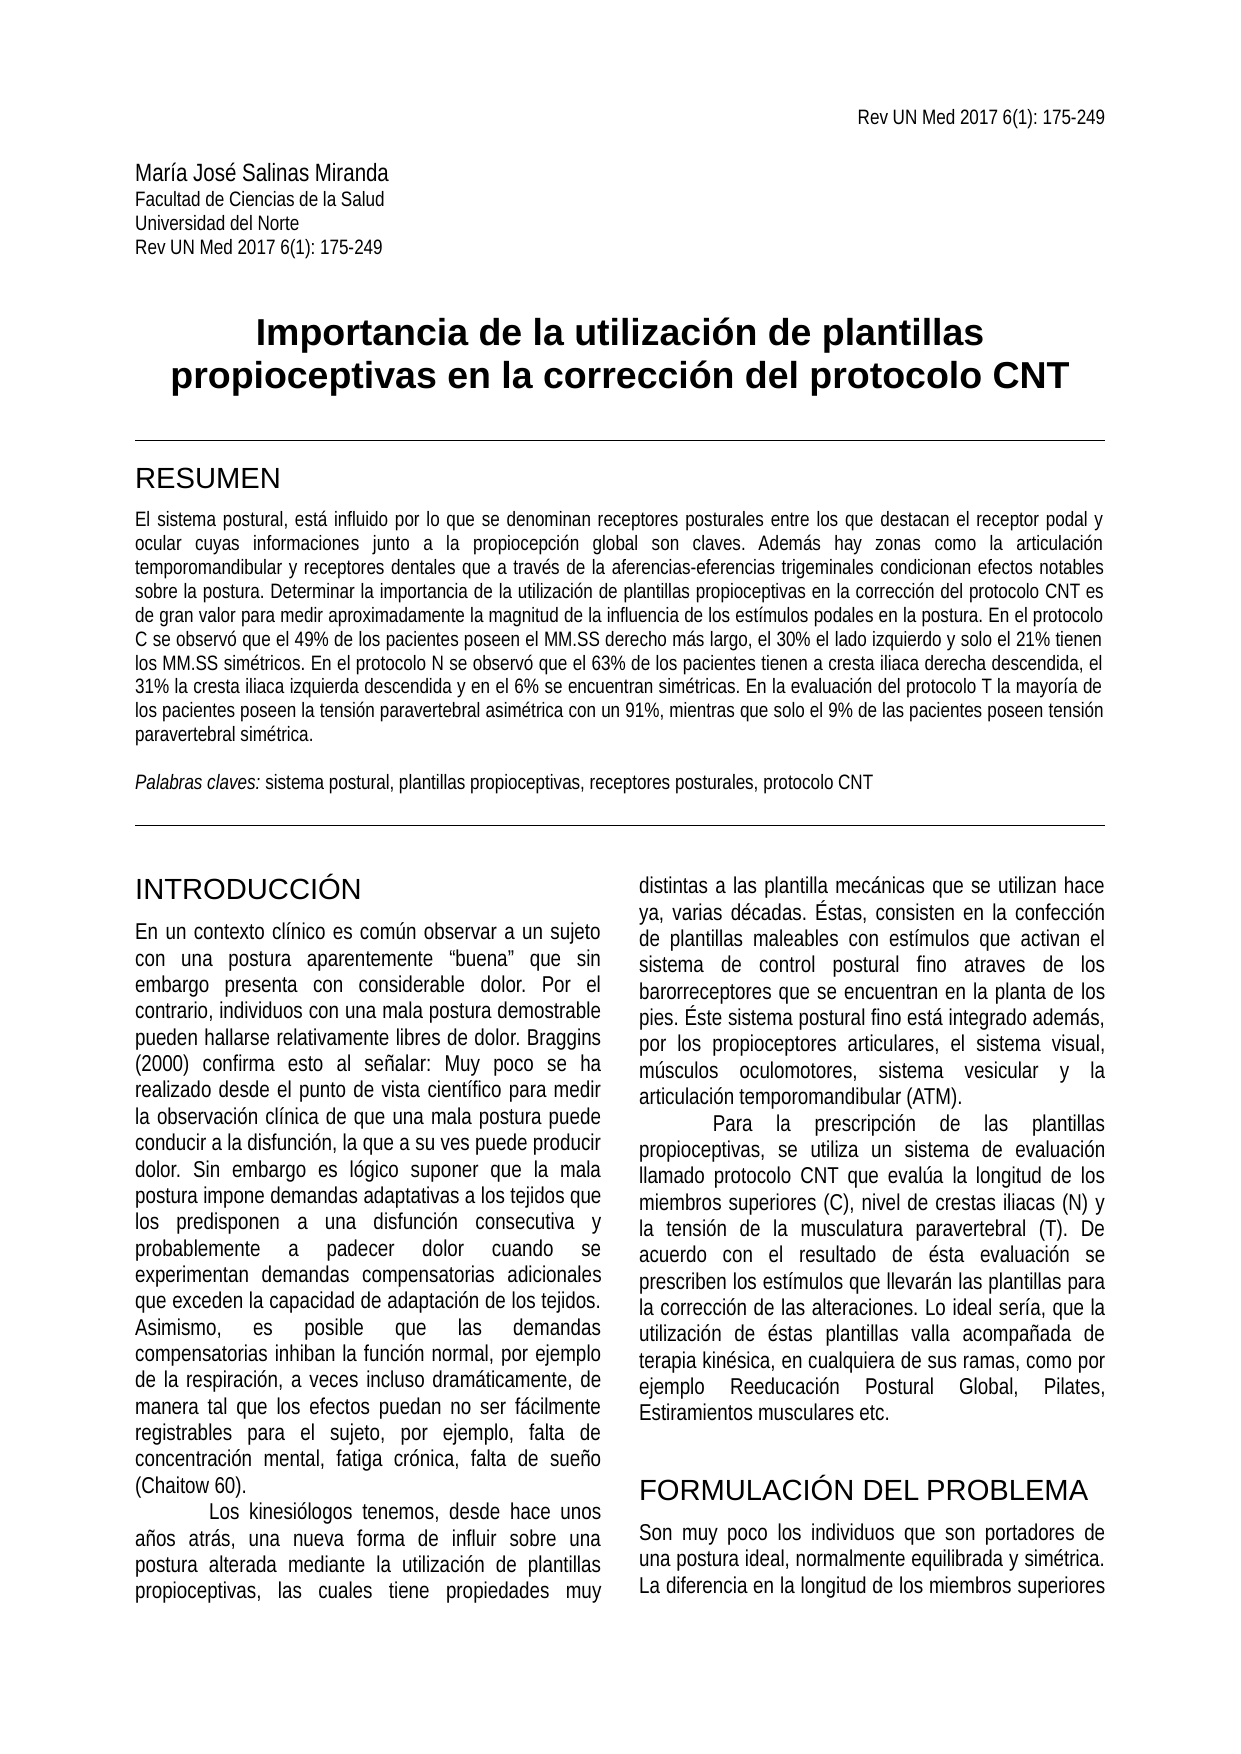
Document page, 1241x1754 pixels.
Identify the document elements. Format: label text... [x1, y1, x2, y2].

text Los kinesiólogos tenemos, desde hace unos años atrás, una nueva forma de influir sobre una postura alterada mediante la utilización de plantillas propioceptivas, las cuales tiene propiedades muy [135, 1498, 601, 1603]
subtitle Importancia de la utilización de plantillas propioceptivas en la corrección del protocolo CNT [135, 310, 1105, 397]
text Palabras claves: sistema postural, plantillas propioceptivas, receptores posturales, protocolo CNT [135, 770, 1105, 794]
text María José Salinas Miranda [135, 158, 1105, 187]
subtitle FORMULACIÓN DEL PROBLEMA [639, 1473, 1105, 1506]
text Son muy poco los individuos que son portadores de una postura ideal, normalmente equilibrada y simétrica. La diferencia en la longitud de los miembros superiores [639, 1519, 1105, 1598]
text Para la prescripción de las plantillas propioceptivas, se utiliza un sistema de evaluación llamado protocolo CNT que evalúa la longitud de los miembros superiores (C), nivel de crestas iliacas (N) y la tensión de la musculatura paravertebral (T). De acuerdo con el resultado de ésta evaluación se prescriben los estímulos que llevarán las plantillas para la corrección de las alteraciones. Lo ideal sería, que la utilización de éstas plantillas valla acompañada de terapia kinésica, en cualquiera de sus ramas, como por ejemplo Reeducación Postural Global, Pilates, Estiramientos musculares etc. [639, 1109, 1105, 1426]
text El sistema postural, está influido por lo que se denominan receptores posturales entre los que destacan el receptor podal y ocular cuyas informaciones junto a la propiocepción global son claves. Además hay zonas como la articulación temporomandibular y receptores dentales que a través de la aferencias-eferencias trigeminales condicionan efectos notables sobre la postura. Determinar la importancia de la utilización de plantillas propioceptivas en la corrección del protocolo CNT es de gran valor para medir aproximadamente la magnitud de la influencia de los estímulos podales en la postura. En el protocolo C se observó que el 49% de los pacientes poseen el MM.SS derecho más largo, el 30% el lado izquierdo y solo el 21% tienen los MM.SS simétricos. En el protocolo N se observó que el 63% de los pacientes tienen a cresta iliaca derecha descendida, el 31% la cresta iliaca izquierda descendida y en el 6% se encuentran simétricas. En la evaluación del protocolo T la mayoría de los pacientes poseen la tensión paravertebral asimétrica con un 91%, mientras que solo el 9% de las pacientes poseen tensión paravertebral simétrica. [135, 507, 1105, 746]
text distintas a las plantilla mecánicas que se utilizan hace ya, varias décadas. Éstas, consisten en la confección de plantillas maleables con estímulos que activan el sistema de control postural fino atraves de los barorreceptores que se encuentran en la planta de los pies. Éste sistema postural fino está integrado además, por los propioceptores articulares, el sistema visual, músculos oculomotores, sistema vesicular y la articulación temporomandibular (ATM). [639, 872, 1105, 1109]
text Universidad del Norte [135, 211, 1105, 235]
text En un contexto clínico es común observar a un sujeto con una postura aparentemente “buena” que sin embargo presenta con considerable dolor. Por el contrario, individuos con una mala postura demostrable pueden hallarse relativamente libres de dolor. Braggins (2000) confirma esto al señalar: Muy poco se ha realizado desde el punto de vista científico para medir la observación clínica de que una mala postura puede conducir a la disfunción, la que a su ves puede producir dolor. Sin embargo es lógico suponer que la mala postura impone demandas adaptativas a los tejidos que los predisponen a una disfunción consecutiva y probablemente a padecer dolor cuando se experimentan demandas compensatorias adicionales que exceden la capacidad de adaptación de los tejidos. Asimismo, es posible que las demandas compensatorias inhiban la función normal, por ejemplo de la respiración, a veces incluso dramáticamente, de manera tal que los efectos puedan no ser fácilmente registrables para el sujeto, por ejemplo, falta de concentración mental, fatiga crónica, falta de sueño (Chaitow 60). [135, 918, 601, 1498]
text Rev UN Med 2017 6(1): 175-249 [135, 235, 1105, 259]
subtitle INTRODUCCIÓN [135, 872, 601, 906]
text Facultad de Ciencias de la Salud [135, 187, 1105, 211]
subtitle RESUMEN [135, 461, 1105, 494]
